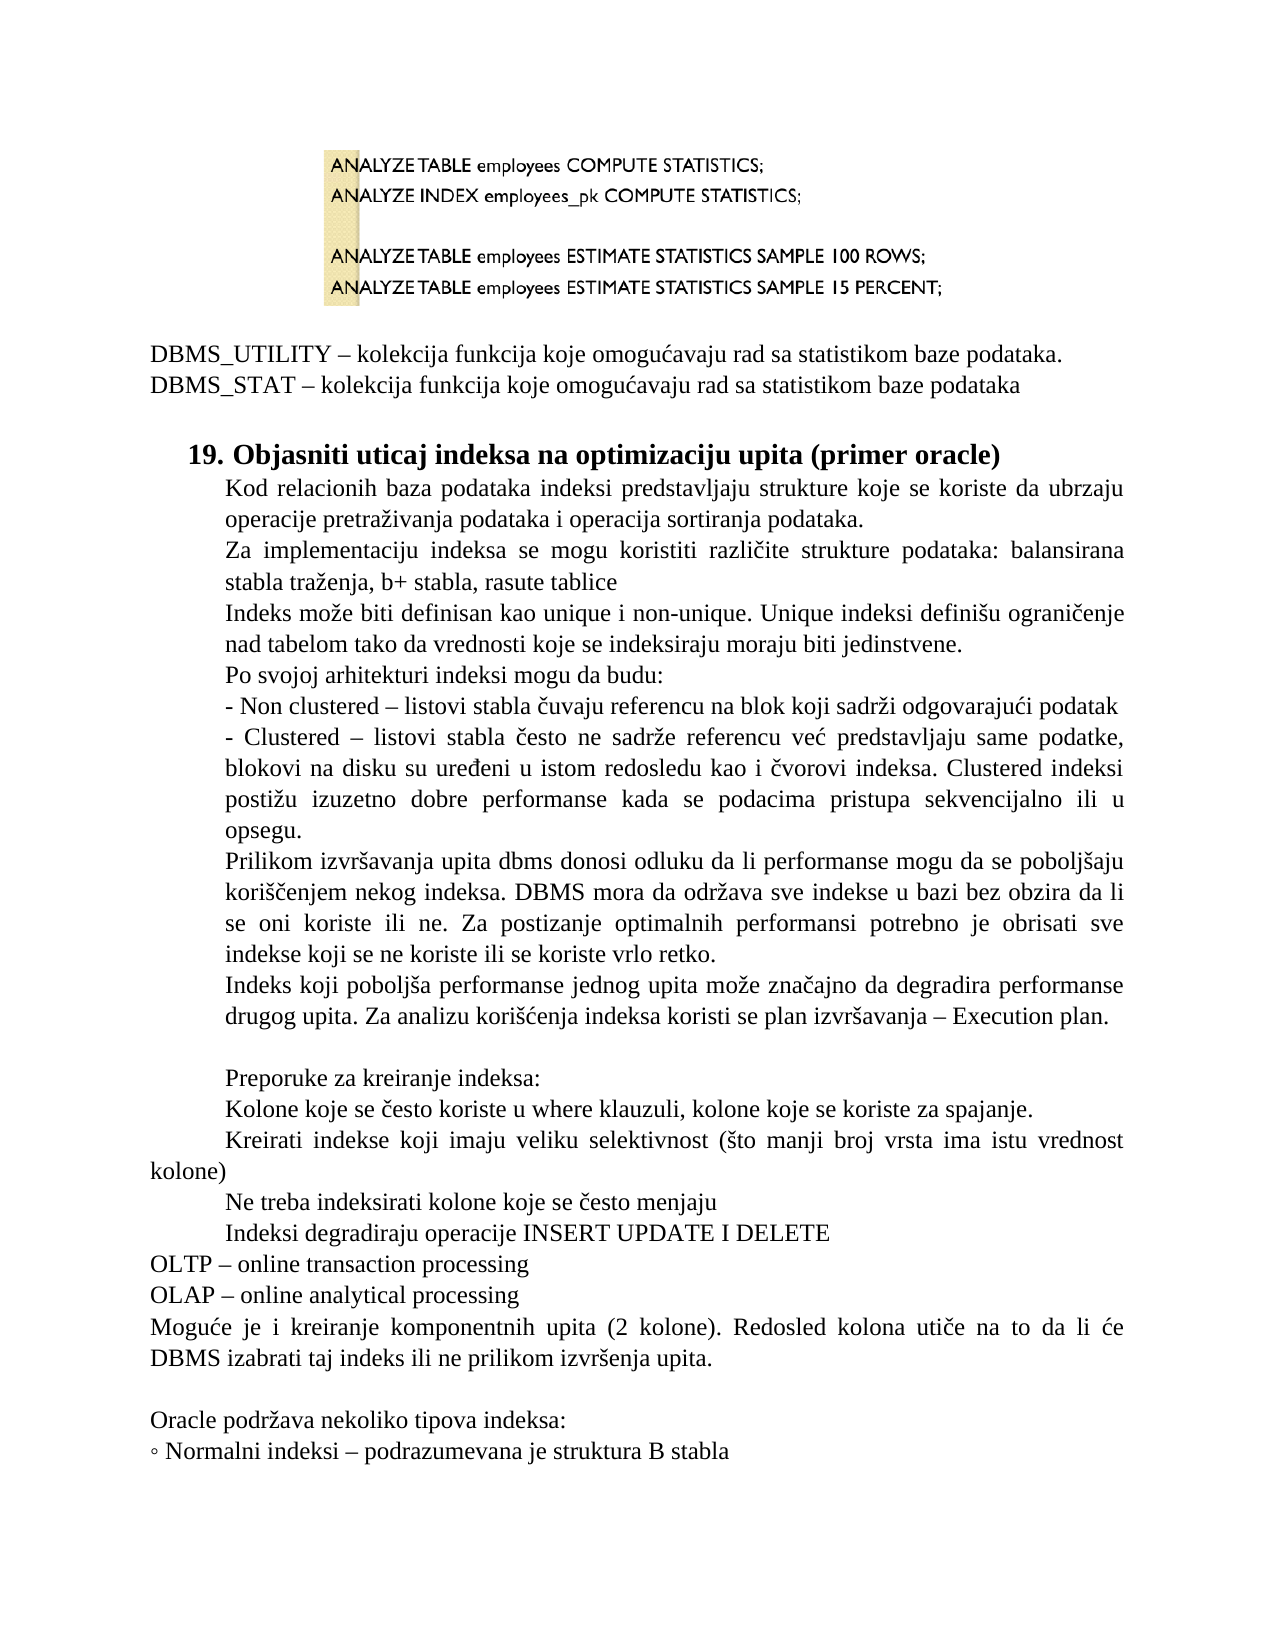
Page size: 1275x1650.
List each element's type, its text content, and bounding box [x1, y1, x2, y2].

list Moguće je i kreiranje komponentnih upita (2 kolone). Redosled kolona utiče na to da li će DBMS izabrati taj indeks ili ne prilikom izvršenja upita. [150, 1312, 1125, 1371]
list Indeks može biti definisan kao unique i non-unique. Unique indeksi definišu ograničenje nad tabelom tako da vrednosti koje se indeksiraju moraju biti jedinstvene. [187, 598, 1125, 657]
picture [323, 150, 952, 306]
list ◦ Normalni indeksi – podrazumevana je struktura B stabla [150, 1436, 1125, 1464]
list - Non clustered – listovi stabla čuvaju referencu na blok koji sadrži odgovarajući podatak [187, 691, 1125, 719]
list OLTP – online transaction processing [150, 1249, 1125, 1278]
list Preporuke za kreiranje indeksa: [150, 1063, 1125, 1092]
list Za implementaciju indeksa se mogu koristiti različite strukture podataka: balansirana stabla traženja, b+ stabla, rasute tablice [187, 536, 1125, 595]
list - Clustered – listovi stabla često ne sadrže referencu već predstavljaju same podatke, blokovi na disku su uređeni u istom redosledu kao i čvorovi indeksa. Clustered indeksi postižu izuzetno dobre performanse kada se podacima pristupa sekvencijalno ili u opsegu. [187, 722, 1125, 844]
list OLAP – online analytical processing [150, 1281, 1125, 1309]
list Kreirati indekse koji imaju veliku selektivnost (što manji broj vrsta ima istu vrednost kolone) [150, 1125, 1125, 1185]
list Prilikom izvršavanja upita dbms donosi odluku da li performanse mogu da se poboljšaju koriščenjem nekog indeksa. DBMS mora da održava sve indekse u bazi bez obzira da li se oni koriste ili ne. Za postizanje optimalnih performansi potrebno je obrisati sve indekse koji se ne koriste ili se koriste vrlo retko. [187, 846, 1125, 968]
list Oracle podržava nekoliko tipova indeksa: [150, 1405, 1125, 1433]
list Po svojoj arhitekturi indeksi mogu da budu: [187, 660, 1125, 688]
list DBMS_UTILITY – kolekcija funkcija koje omogućavaju rad sa statistikom baze podataka. [150, 339, 1125, 368]
list Objasniti uticaj indeksa na optimizaciju upita (primer oracle) [187, 437, 1125, 471]
list Ne treba indeksirati kolone koje se često menjaju [150, 1187, 1125, 1216]
list DBMS_STAT – kolekcija funkcija koje omogućavaju rad sa statistikom baze podataka [150, 370, 1125, 399]
list Indeksi degradiraju operacije INSERT UPDATE I DELETE [150, 1218, 1125, 1247]
list Indeks koji poboljša performanse jednog upita može značajno da degradira performanse drugog upita. Za analizu korišćenja indeksa koristi se plan izvršavanja – Execution plan. [187, 970, 1125, 1030]
list Kod relacionih baza podataka indeksi predstavljaju strukture koje se koriste da ubrzaju operacije pretraživanja podataka i operacija sortiranja podataka. [187, 473, 1125, 533]
list Kolone koje se često koriste u where klauzuli, kolone koje se koriste za spajanje. [150, 1094, 1125, 1123]
